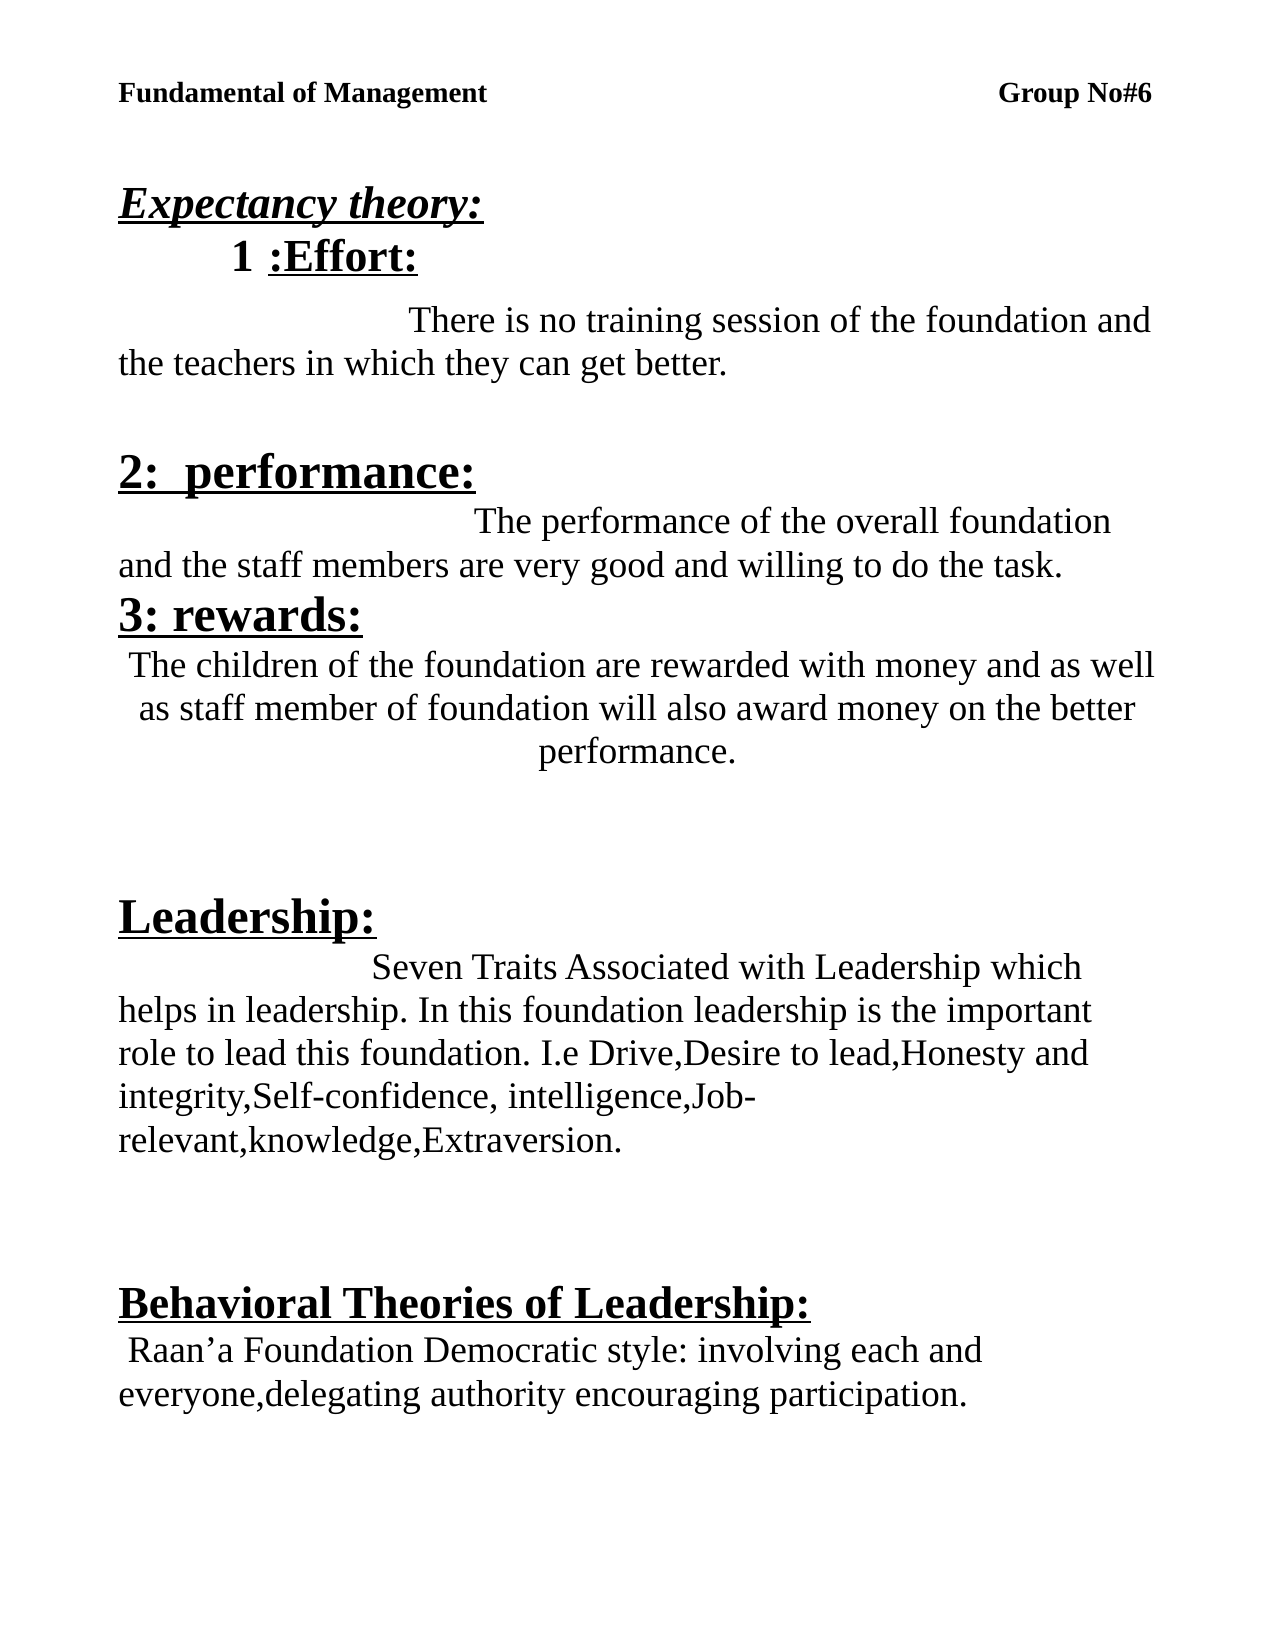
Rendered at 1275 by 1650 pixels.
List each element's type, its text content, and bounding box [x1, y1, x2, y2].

text 3: rewards: [118, 585, 1157, 643]
text Behavioral Theories of Leadership: [118, 1275, 1157, 1328]
text Raan’a Foundation Democratic style: involving each and everyone,delegating authority encouraging participation. [118, 1328, 1157, 1414]
text The performance of the overall foundation and the staff members are very good and willing to do the task. [118, 499, 1157, 585]
list :Effort: [231, 228, 1157, 281]
text Leadership: [118, 887, 1157, 944]
text Seven Traits Associated with Leadership which helps in leadership. In this foundation leadership is the important role to lead this foundation. I.e Drive,Desire to lead,Honesty and integrity,Self-confidence, intelligence,Job-relevant,knowledge,Extraversion. [118, 944, 1157, 1160]
text There is no training session of the foundation and the teachers in which they can get better. [118, 298, 1157, 384]
text The children of the foundation are rewarded with money and as well as staff member of foundation will also award money on the better performance. [118, 643, 1157, 772]
text Expectancy theory: [118, 176, 1157, 228]
text 2: performance: [118, 441, 1157, 499]
